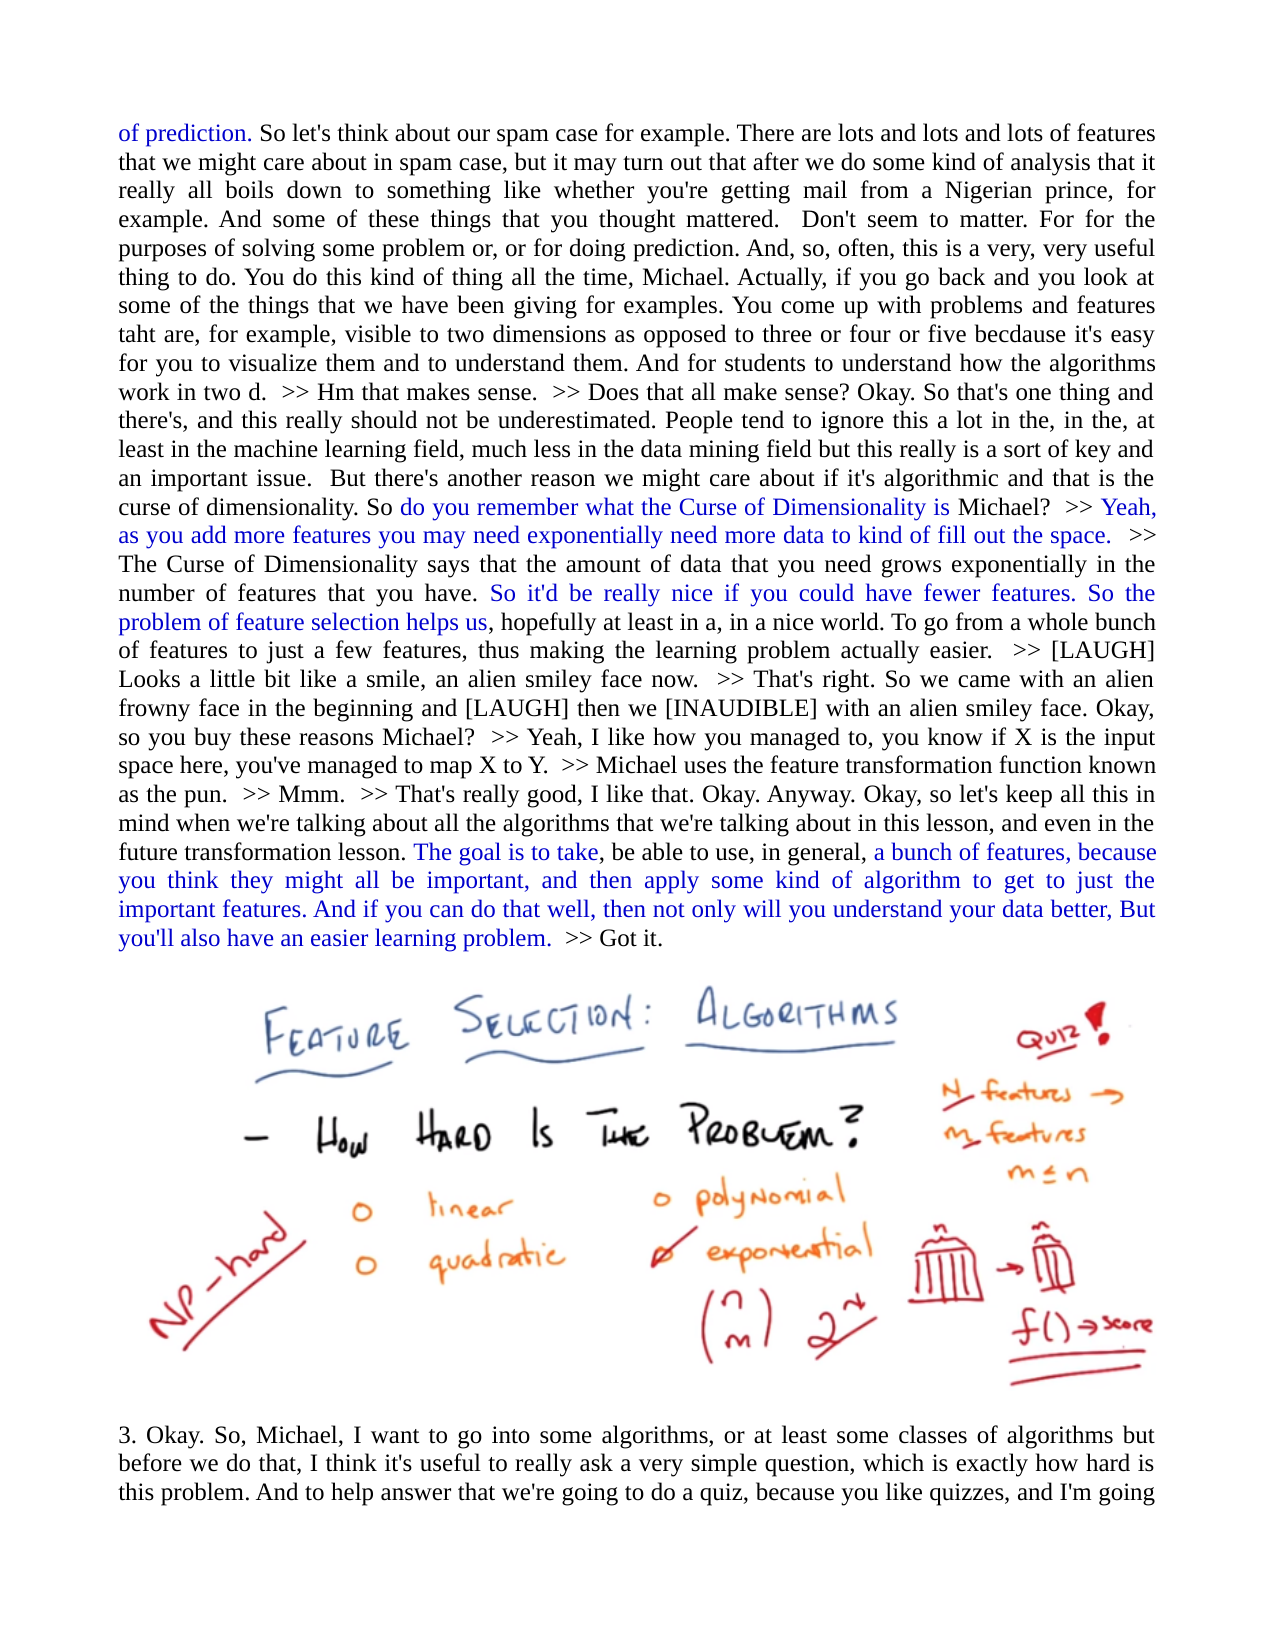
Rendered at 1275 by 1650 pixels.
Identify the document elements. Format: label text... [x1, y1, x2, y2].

picture [118, 980, 1157, 1391]
text of prediction. So let's think about our spam case for example. There are lots and lots and lots of features that we might care about in spam case, but it may turn out that after we do some kind of analysis that it really all boils down to something like whether you're getting mail from a Nigerian prince, for example. And some of these things that you thought mattered. Don't seem to matter. For for the purposes of solving some problem or, or for doing prediction. And, so, often, this is a very, very useful thing to do. You do this kind of thing all the time, Michael. Actually, if you go back and you look at some of the things that we have been giving for examples. You come up with problems and features taht are, for example, visible to two dimensions as opposed to three or four or five becdause it's easy for you to visualize them and to understand them. And for students to understand how the algorithms work in two d. >> Hm that makes sense. >> Does that all make sense? Okay. So that's one thing and there's, and this really should not be underestimated. People tend to ignore this a lot in the, in the, at least in the machine learning field, much less in the data mining field but this really is a sort of key and an important issue. But there's another reason we might care about if it's algorithmic and that is the curse of dimensionality. So do you remember what the Curse of Dimensionality is Michael? >> Yeah, as you add more features you may need exponentially need more data to kind of fill out the space. >> The Curse of Dimensionality says that the amount of data that you need grows exponentially in the number of features that you have. So it'd be really nice if you could have fewer features. So the problem of feature selection helps us, hopefully at least in a, in a nice world. To go from a whole bunch of features to just a few features, thus making the learning problem actually easier. >> [LAUGH] Looks a little bit like a smile, an alien smiley face now. >> That's right. So we came with an alien frowny face in the beginning and [LAUGH] then we [INAUDIBLE] with an alien smiley face. Okay, so you buy these reasons Michael? >> Yeah, I like how you managed to, you know if X is the input space here, you've managed to map X to Y. >> Michael uses the feature transformation function known as the pun. >> Mmm. >> That's really good, I like that. Okay. Anyway. Okay, so let's keep all this in mind when we're talking about all the algorithms that we're talking about in this lesson, and even in the future transformation lesson. The goal is to take, be able to use, in general, a bunch of features, because you think they might all be important, and then apply some kind of algorithm to get to just the important features. And if you can do that well, then not only will you understand your data better, But you'll also have an easier learning problem. >> Got it. [118, 118, 1157, 952]
text 3. Okay. So, Michael, I want to go into some algorithms, or at least some classes of algorithms but before we do that, I think it's useful to really ask a very simple question, which is exactly how hard is this problem. And to help answer that we're going to do a quiz, because you like quizzes, and I'm going [118, 1420, 1157, 1506]
